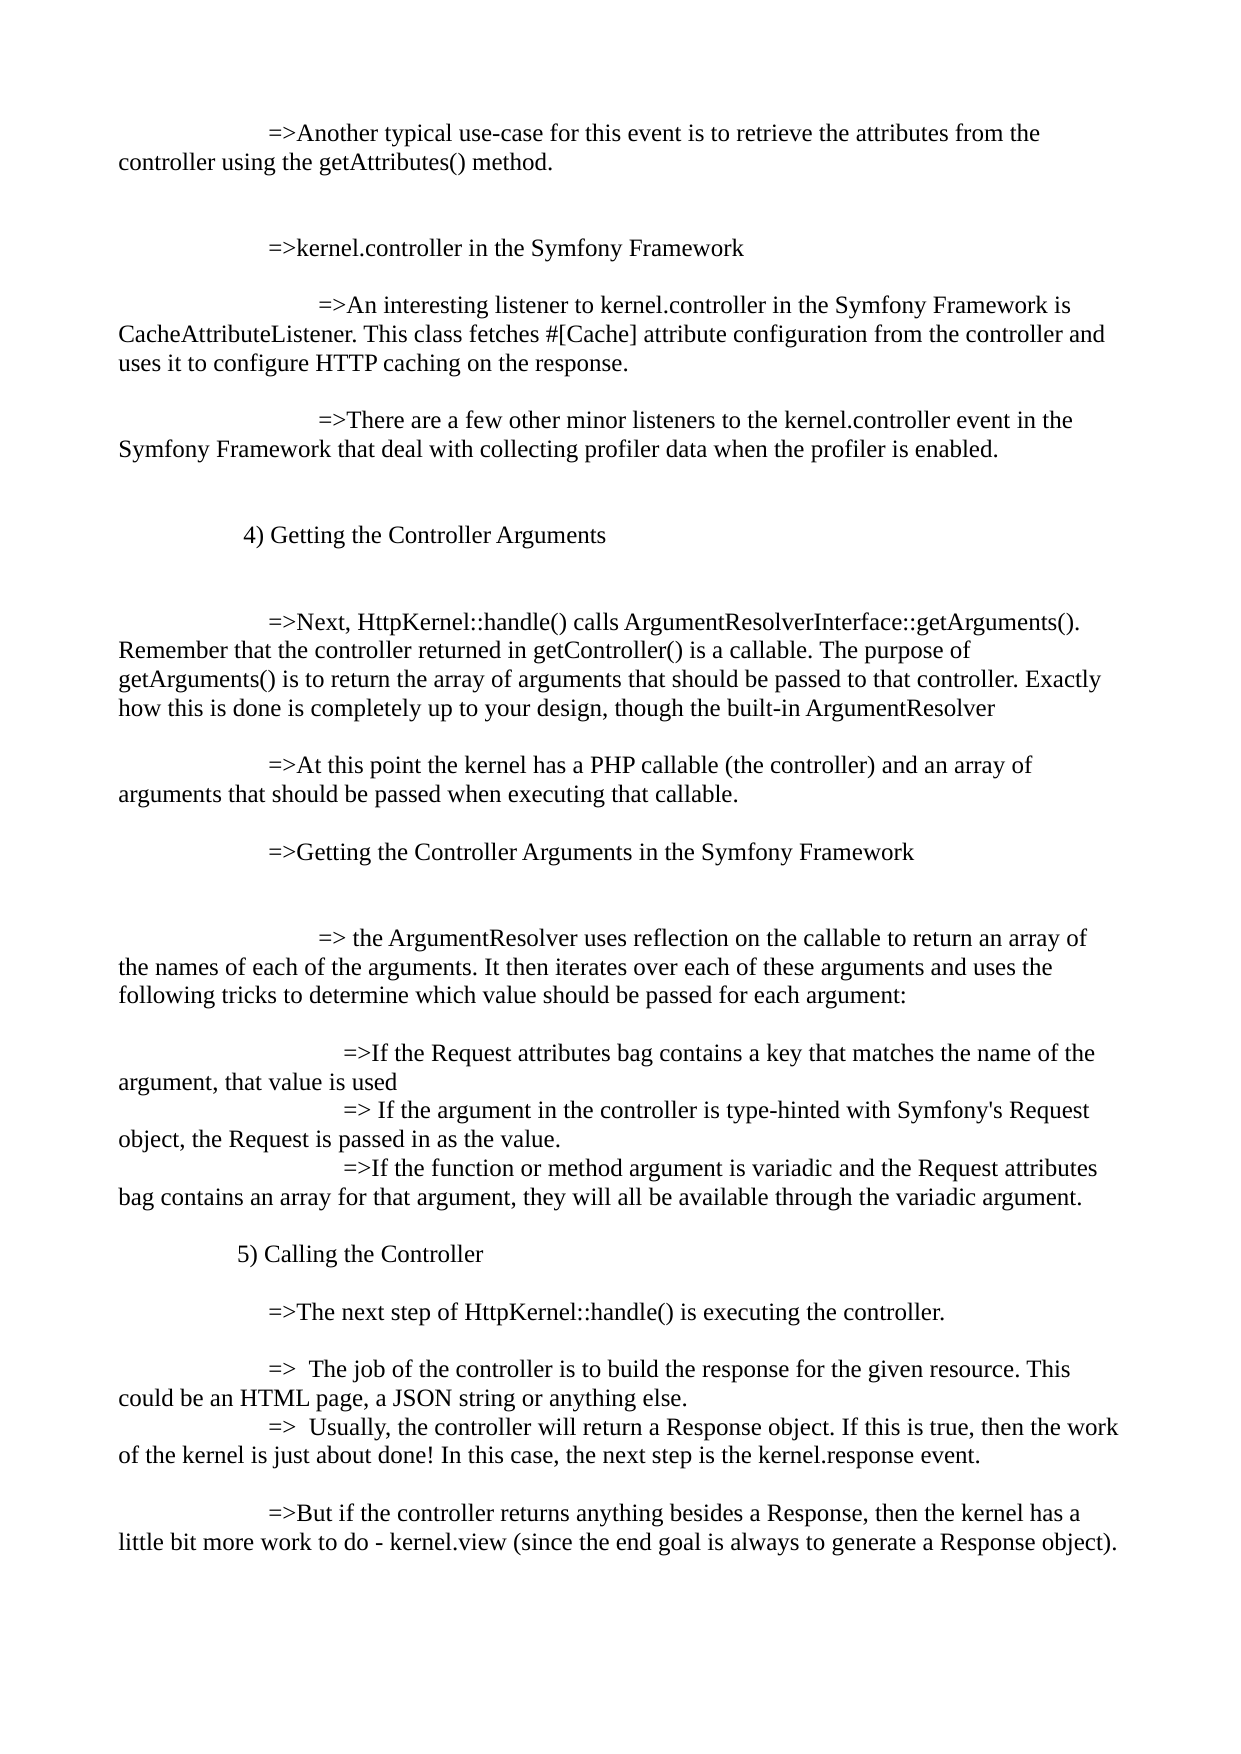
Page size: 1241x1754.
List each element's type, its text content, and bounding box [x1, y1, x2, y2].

text =>There are a few other minor listeners to the kernel.controller event in the Symfony Framework that deal with collecting profiler data when the profiler is enabled. [118, 406, 1122, 463]
text =>Getting the Controller Arguments in the Symfony Framework [118, 837, 1122, 866]
text =>If the function or method argument is variadic and the Request attributes bag contains an array for that argument, they will all be available through the variadic argument. [118, 1153, 1122, 1211]
text => If the argument in the controller is type-hinted with Symfony's Request object, the Request is passed in as the value. [118, 1096, 1122, 1153]
text => Usually, the controller will return a Response object. If this is true, then the work of the kernel is just about done! In this case, the next step is the kernel.response event. [118, 1412, 1122, 1469]
text =>The next step of HttpKernel::handle() is executing the controller. [118, 1297, 1122, 1326]
text => the ArgumentResolver uses reflection on the callable to return an array of the names of each of the arguments. It then iterates over each of these arguments and uses the following tricks to determine which value should be passed for each argument: [118, 923, 1122, 1009]
text =>But if the controller returns anything besides a Response, then the kernel has a little bit more work to do - kernel.view (since the end goal is always to generate a Response object). [118, 1498, 1122, 1556]
text 5) Calling the Controller [118, 1239, 1122, 1268]
text =>At this point the kernel has a PHP callable (the controller) and an array of arguments that should be passed when executing that callable. [118, 751, 1122, 808]
text =>An interesting listener to kernel.controller in the Symfony Framework is CacheAttributeListener. This class fetches #[Cache] attribute configuration from the controller and uses it to configure HTTP caching on the response. [118, 291, 1122, 377]
text =>kernel.controller in the Symfony Framework [118, 233, 1122, 262]
text =>Another typical use-case for this event is to retrieve the attributes from the controller using the getAttributes() method. [118, 118, 1122, 176]
text => The job of the controller is to build the response for the given resource. This could be an HTML page, a JSON string or anything else. [118, 1354, 1122, 1412]
text =>If the Request attributes bag contains a key that matches the name of the argument, that value is used [118, 1038, 1122, 1096]
text 4) Getting the Controller Arguments [118, 521, 1122, 549]
text =>Next, HttpKernel::handle() calls ArgumentResolverInterface::getArguments(). Remember that the controller returned in getController() is a callable. The purpose of getArguments() is to return the array of arguments that should be passed to that controller. Exactly how this is done is completely up to your design, though the built-in ArgumentResolver [118, 607, 1122, 722]
